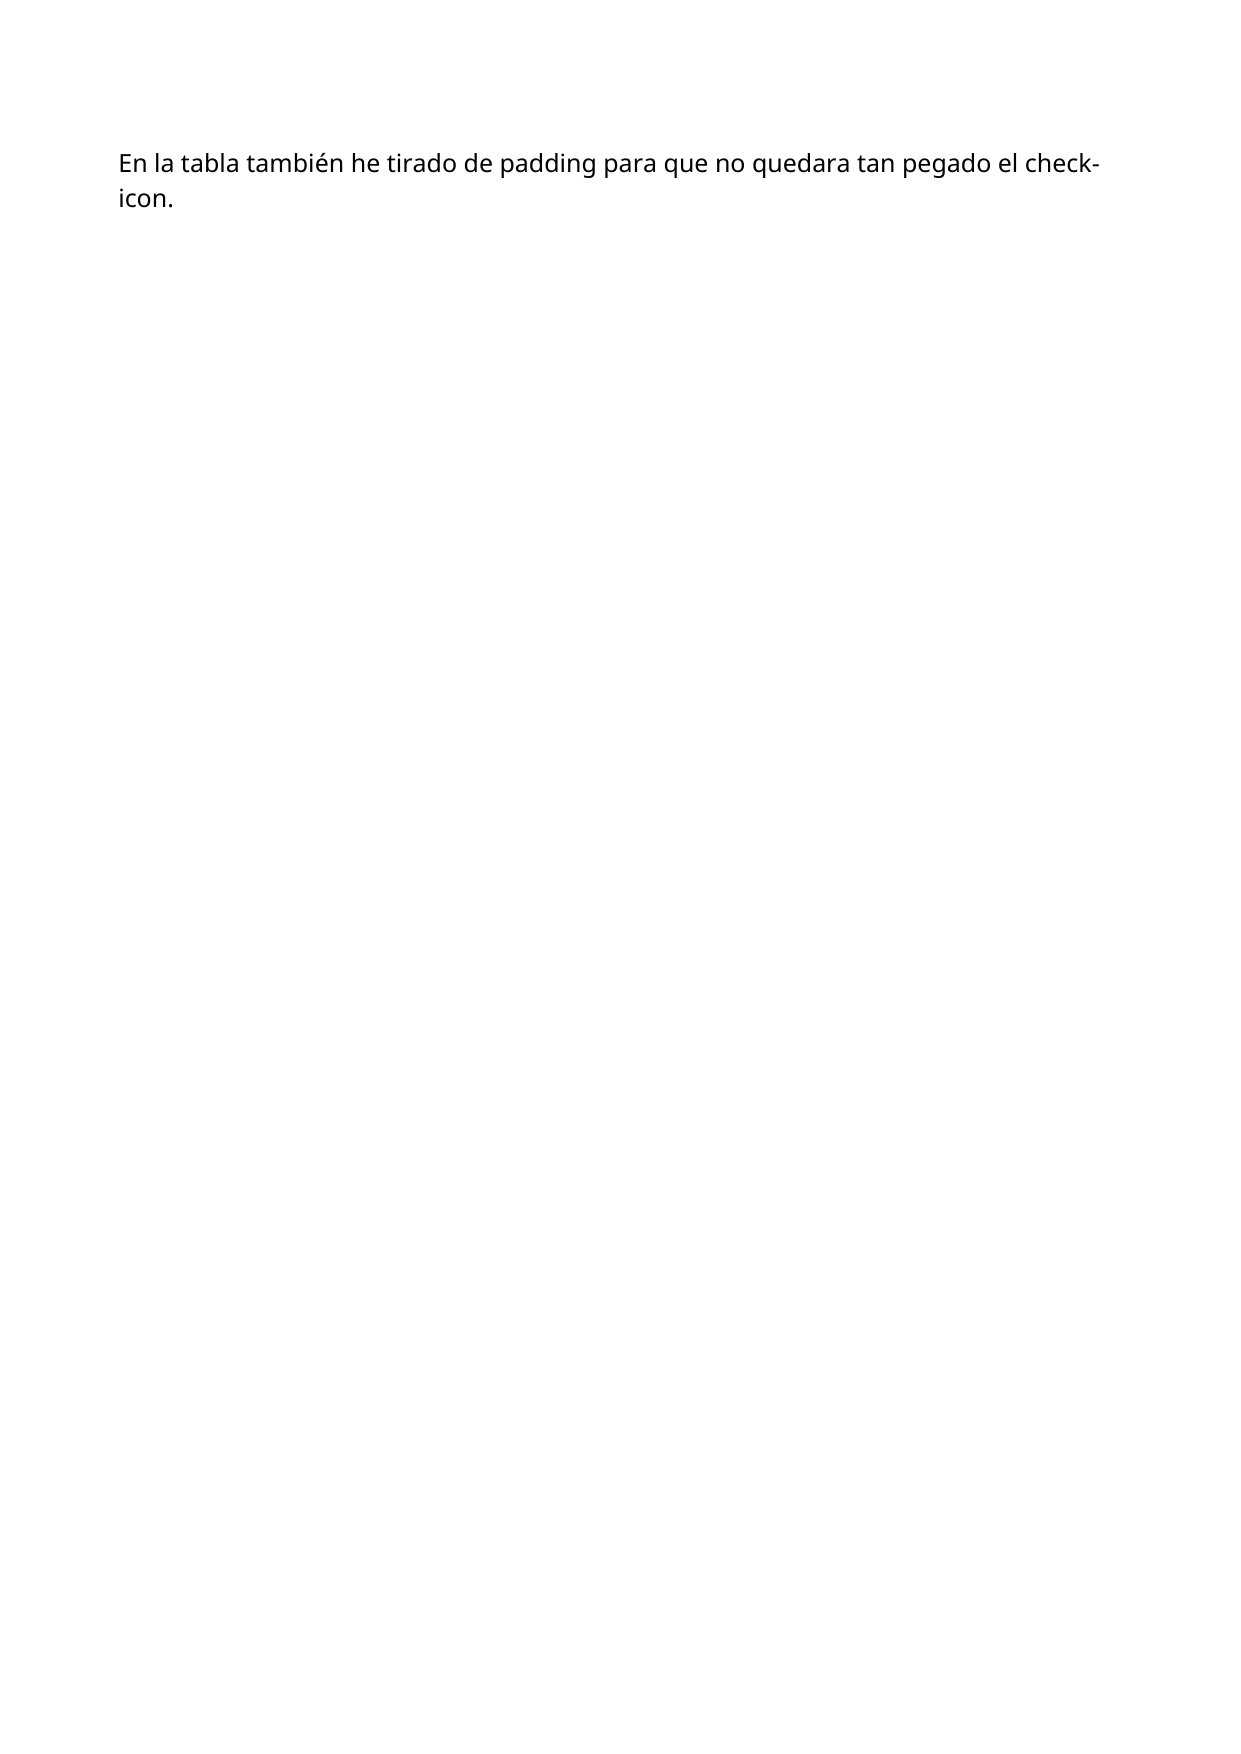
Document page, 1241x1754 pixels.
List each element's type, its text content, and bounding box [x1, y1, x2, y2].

text En la tabla también he tirado de padding para que no quedara tan pegado el check-icon. [118, 146, 1122, 214]
